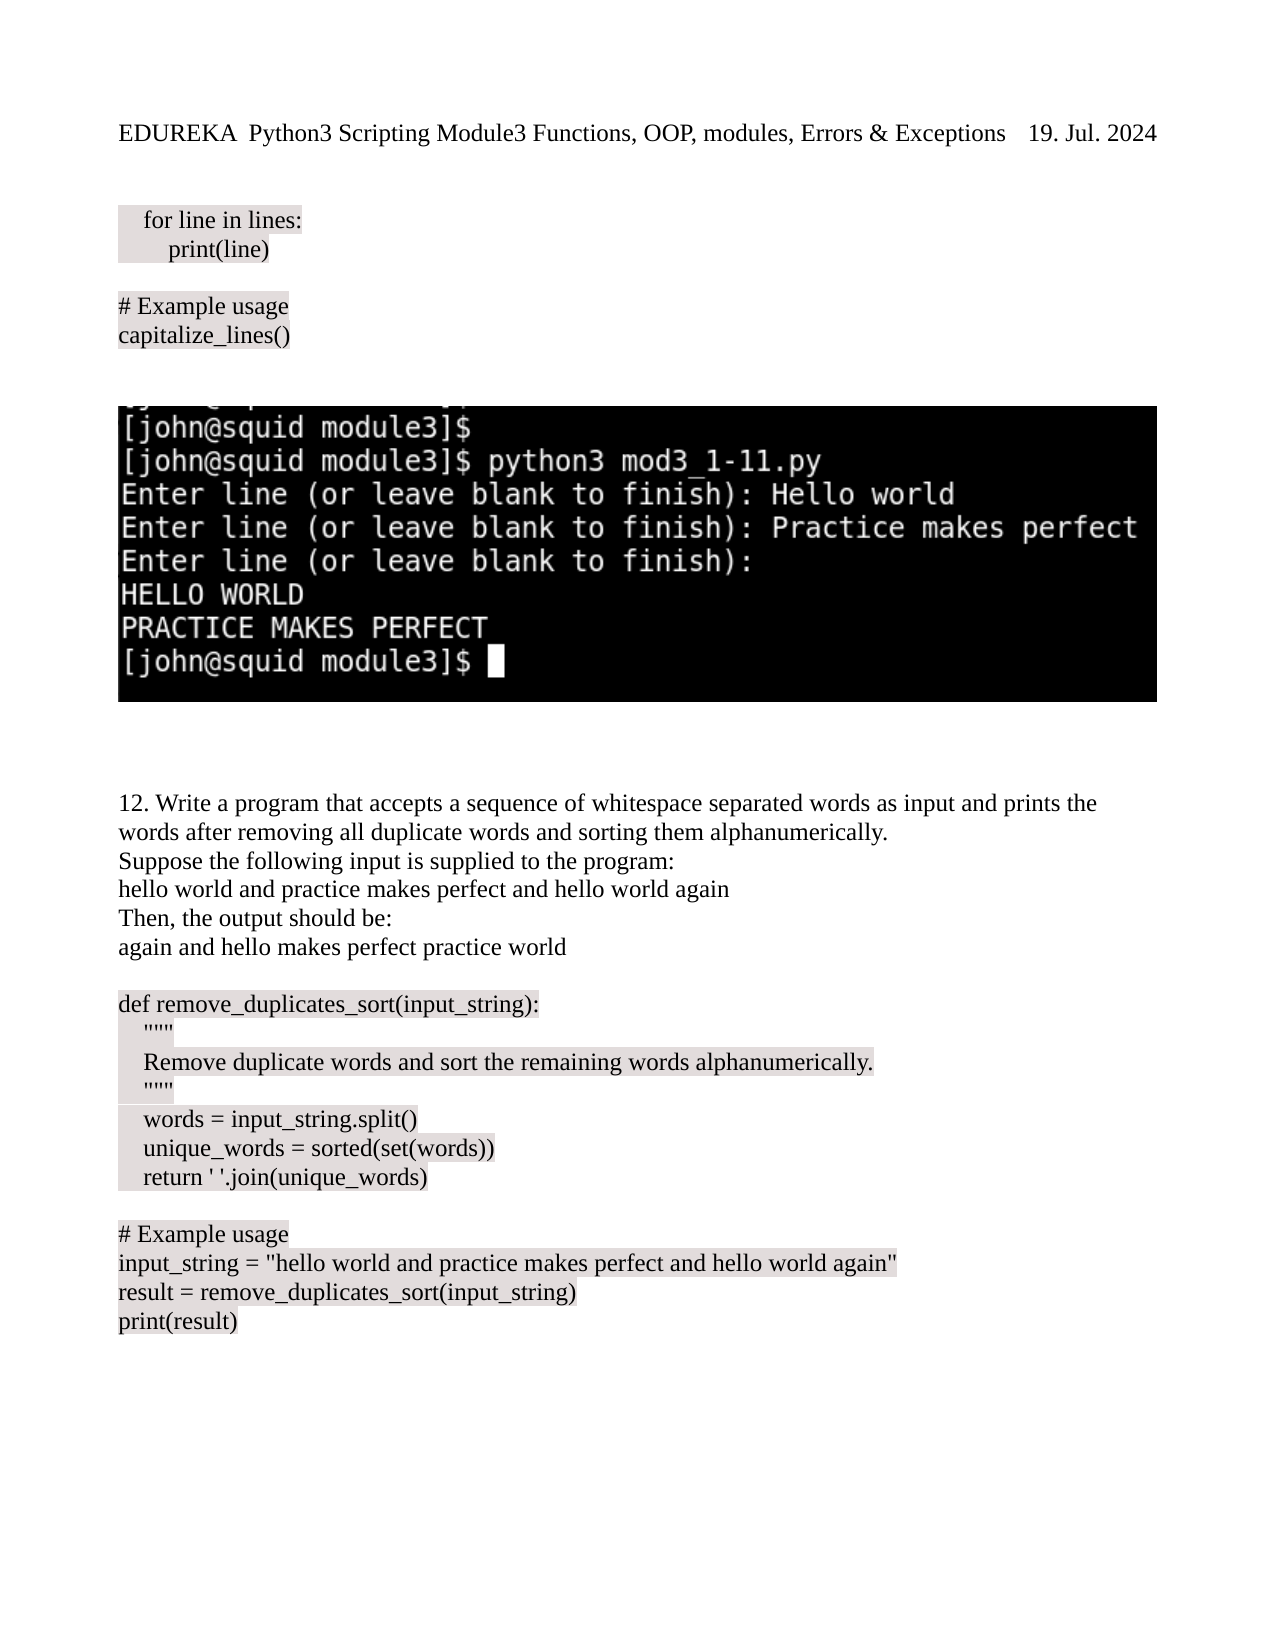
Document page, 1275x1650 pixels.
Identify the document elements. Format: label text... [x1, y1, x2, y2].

text result = remove_duplicates_sort(input_string) [118, 1277, 1157, 1306]
text hello world and practice makes perfect and hello world again [118, 874, 1157, 903]
text capitalize_lines() [118, 320, 1157, 349]
text Suppose the following input is supplied to the program: [118, 846, 1157, 874]
text """ [118, 1076, 1157, 1104]
text for line in lines: [118, 205, 1157, 234]
text print(result) [118, 1306, 1157, 1334]
text input_string = "hello world and practice makes perfect and hello world again" [118, 1248, 1157, 1277]
text Remove duplicate words and sort the remaining words alphanumerically. [118, 1047, 1157, 1076]
text Then, the output should be: [118, 903, 1157, 932]
text print(line) [118, 234, 1157, 263]
text words = input_string.split() [118, 1104, 1157, 1133]
picture [118, 406, 1157, 702]
text # Example usage [118, 291, 1157, 320]
text # Example usage [118, 1219, 1157, 1248]
text 12. Write a program that accepts a sequence of whitespace separated words as input and prints the words after removing all duplicate words and sorting them alphanumerically. [118, 788, 1157, 846]
text again and hello makes perfect practice world [118, 932, 1157, 961]
text """ [118, 1018, 1157, 1047]
text unique_words = sorted(set(words)) [118, 1133, 1157, 1162]
text return ' '.join(unique_words) [118, 1162, 1157, 1191]
text def remove_duplicates_sort(input_string): [118, 989, 1157, 1018]
